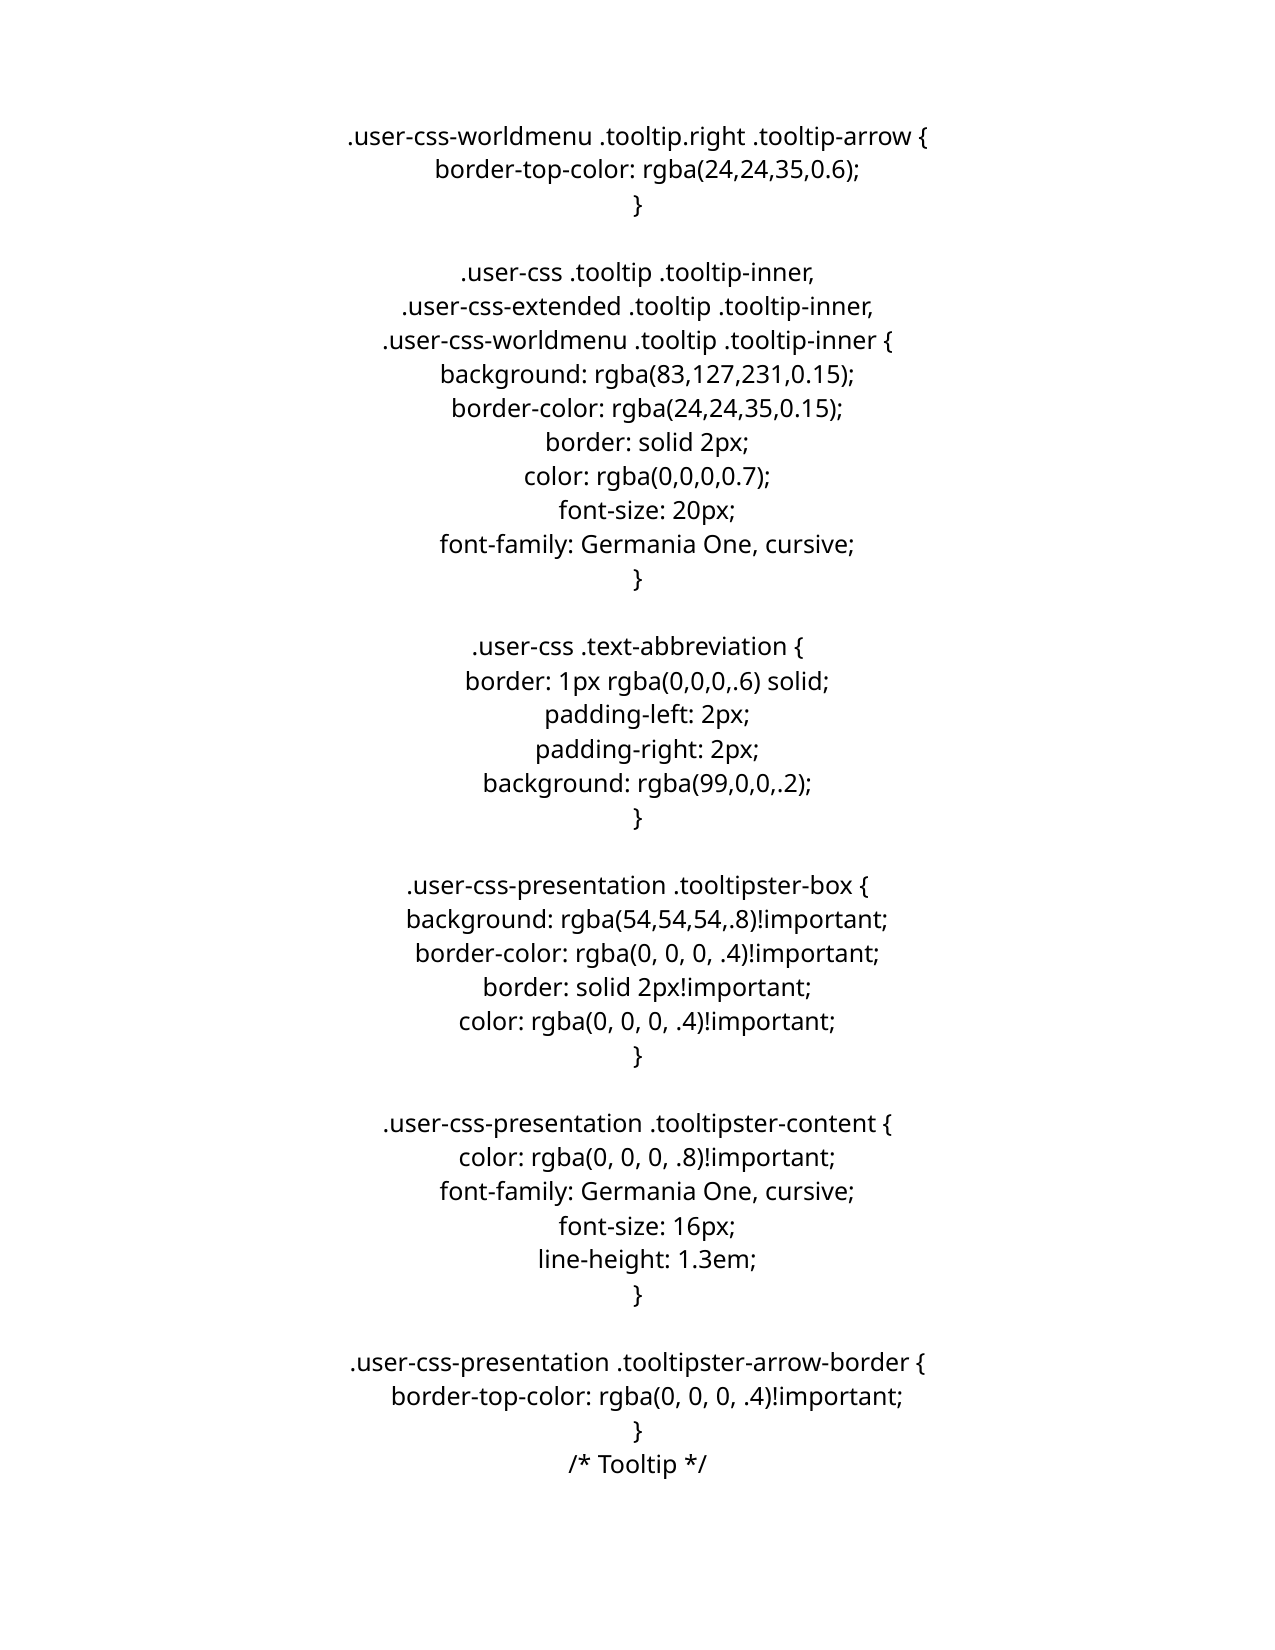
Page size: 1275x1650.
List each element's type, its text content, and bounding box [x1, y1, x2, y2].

text line-height: 1.3em; [118, 1242, 1157, 1276]
text border: solid 2px!important; [118, 970, 1157, 1004]
text } [118, 186, 1157, 220]
text .user-css .text-abbreviation { [118, 629, 1157, 663]
text .user-css-presentation .tooltipster-content { [118, 1106, 1157, 1140]
text } [118, 1412, 1157, 1447]
text font-size: 20px; [118, 493, 1157, 527]
text .user-css-extended .tooltip .tooltip-inner, [118, 288, 1157, 322]
text } [118, 561, 1157, 595]
text font-size: 16px; [118, 1208, 1157, 1242]
text .user-css-presentation .tooltipster-box { [118, 867, 1157, 902]
text padding-left: 2px; [118, 697, 1157, 731]
text border-top-color: rgba(24,24,35,0.6); [118, 152, 1157, 186]
text background: rgba(54,54,54,.8)!important; [118, 902, 1157, 936]
text .user-css-worldmenu .tooltip.right .tooltip-arrow { [118, 118, 1157, 152]
text .user-css-presentation .tooltipster-arrow-border { [118, 1344, 1157, 1378]
text } [118, 799, 1157, 833]
text font-family: Germania One, cursive; [118, 527, 1157, 561]
text .user-css-worldmenu .tooltip .tooltip-inner { [118, 322, 1157, 357]
text border-top-color: rgba(0, 0, 0, .4)!important; [118, 1378, 1157, 1412]
text background: rgba(99,0,0,.2); [118, 765, 1157, 799]
text padding-right: 2px; [118, 731, 1157, 765]
text border: solid 2px; [118, 425, 1157, 459]
text border-color: rgba(0, 0, 0, .4)!important; [118, 936, 1157, 970]
text color: rgba(0,0,0,0.7); [118, 459, 1157, 493]
text color: rgba(0, 0, 0, .4)!important; [118, 1004, 1157, 1038]
text background: rgba(83,127,231,0.15); [118, 357, 1157, 391]
text } [118, 1038, 1157, 1072]
text border-color: rgba(24,24,35,0.15); [118, 391, 1157, 425]
text color: rgba(0, 0, 0, .8)!important; [118, 1140, 1157, 1174]
text /* Tooltip */ [118, 1447, 1157, 1481]
text } [118, 1276, 1157, 1310]
text font-family: Germania One, cursive; [118, 1174, 1157, 1208]
text .user-css .tooltip .tooltip-inner, [118, 254, 1157, 288]
text border: 1px rgba(0,0,0,.6) solid; [118, 663, 1157, 697]
